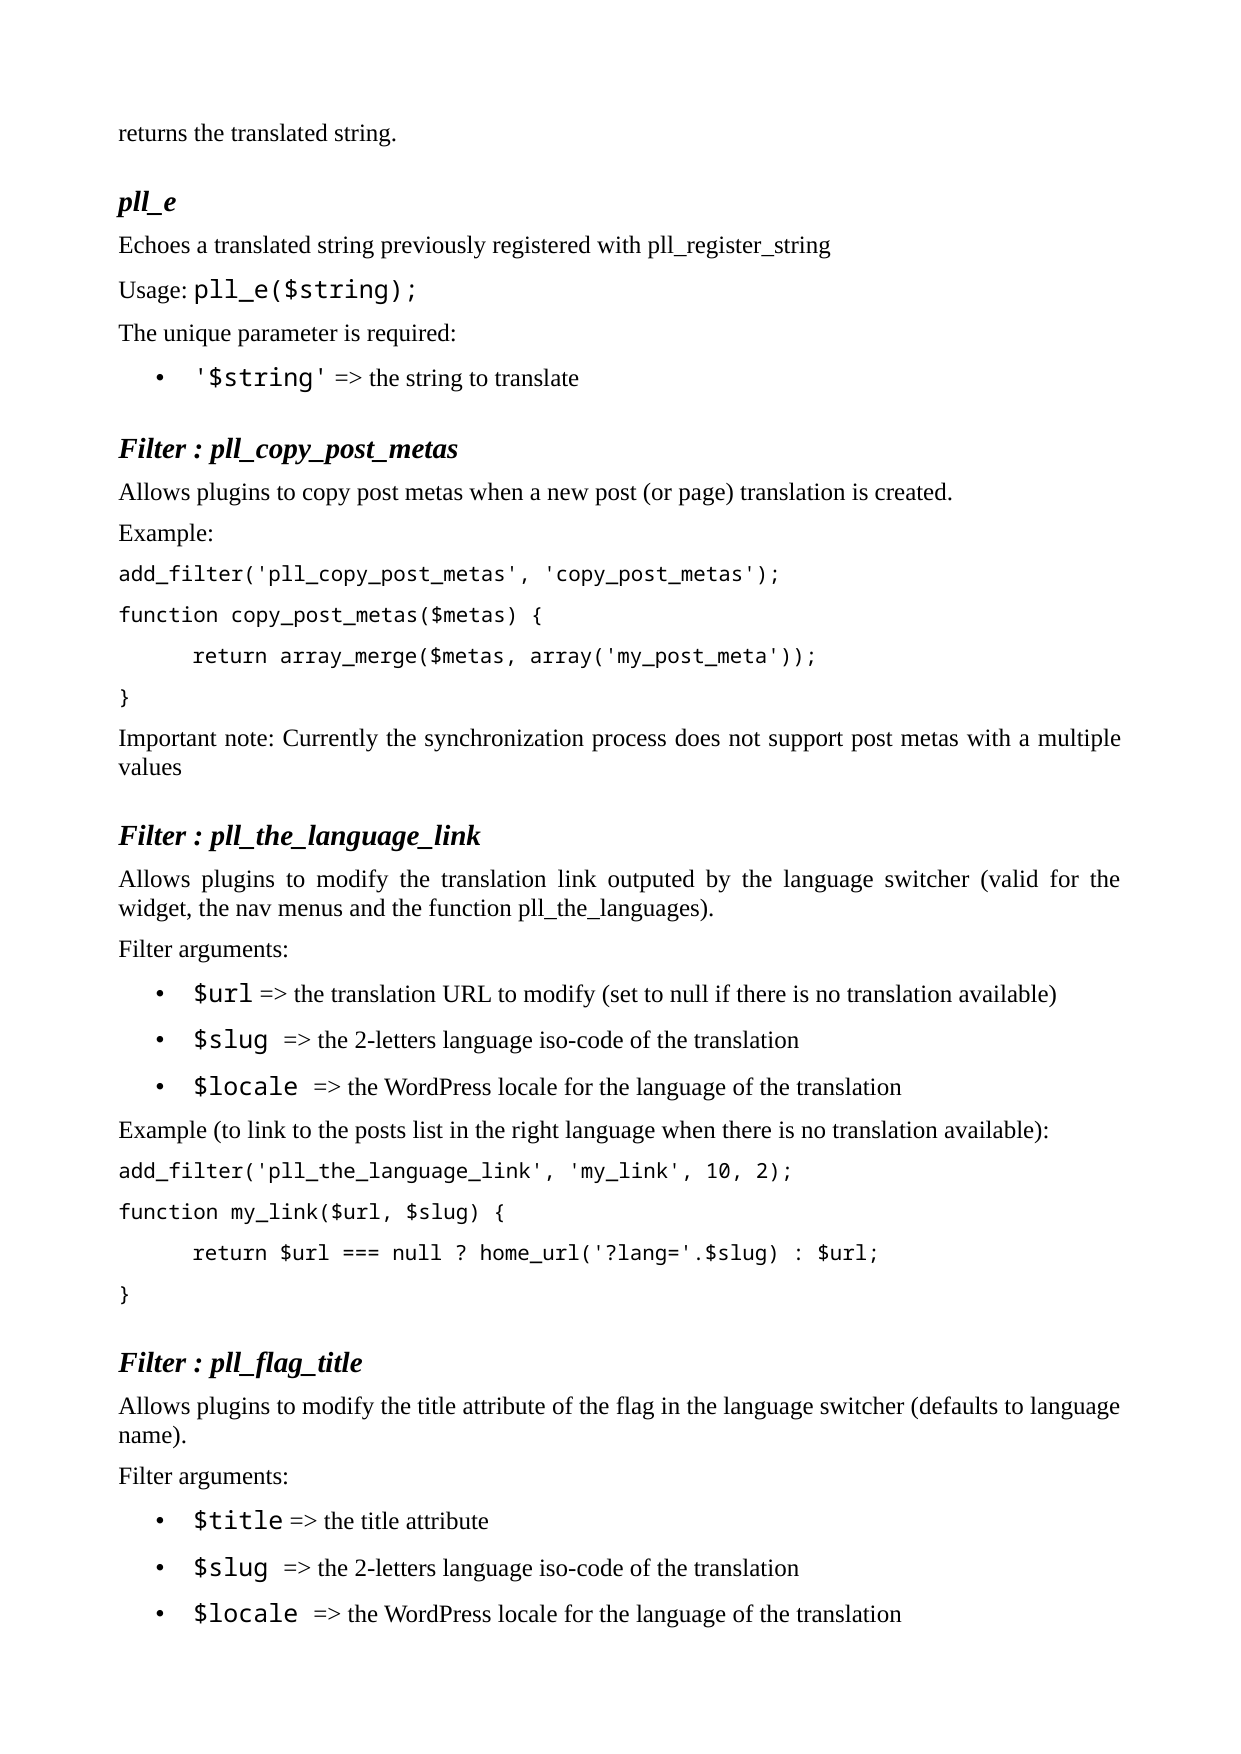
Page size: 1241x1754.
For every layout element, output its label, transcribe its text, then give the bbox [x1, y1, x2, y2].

text Filter arguments: [118, 934, 1122, 963]
text Allows plugins to copy post metas when a new post (or page) translation is created. [118, 477, 1122, 506]
text add_filter('pll_the_language_link', 'my_link', 10, 2); [118, 1157, 1122, 1185]
subtitle Filter : pll_copy_post_metas [118, 431, 1122, 464]
list '$string' => the string to translate [156, 359, 1122, 393]
text Important note: Currently the synchronization process does not support post metas with a multiple values [118, 723, 1122, 781]
text Filter arguments: [118, 1461, 1122, 1490]
subtitle Filter : pll_flag_title [118, 1345, 1122, 1379]
subtitle pll_e [118, 184, 1122, 218]
subtitle Filter : pll_the_language_link [118, 818, 1122, 852]
text Usage: pll_e($string); [118, 272, 1122, 306]
text Echoes a translated string previously registered with pll_register_string [118, 230, 1122, 259]
list $slug => the 2-letters language iso-code of the translation [156, 1549, 1122, 1583]
text } [118, 682, 1122, 711]
text Allows plugins to modify the translation link outputed by the language switcher (valid for the widget, the nav menus and the function pll_the_languages). [118, 864, 1122, 922]
text Example: [118, 518, 1122, 547]
list $url => the translation URL to modify (set to null if there is no translation available) [156, 976, 1122, 1010]
list $locale => the WordPress locale for the language of the translation [156, 1069, 1122, 1103]
text return array_merge($metas, array('my_post_meta')); [118, 641, 1122, 670]
text } [118, 1279, 1122, 1308]
list $slug => the 2-letters language iso-code of the translation [156, 1022, 1122, 1056]
list $locale => the WordPress locale for the language of the translation [156, 1596, 1122, 1630]
text function copy_post_metas($metas) { [118, 601, 1122, 629]
text add_filter('pll_copy_post_metas', 'copy_post_metas'); [118, 559, 1122, 588]
text Allows plugins to modify the title attribute of the flag in the language switcher (defaults to language name). [118, 1391, 1122, 1449]
list $title => the title attribute [156, 1503, 1122, 1537]
text returns the translated string. [118, 118, 1122, 147]
text function my_link($url, $slug) { [118, 1197, 1122, 1226]
text The unique parameter is required: [118, 318, 1122, 347]
text return $url === null ? home_url('?lang='.$slug) : $url; [118, 1238, 1122, 1267]
text Example (to link to the posts list in the right language when there is no translation available): [118, 1115, 1122, 1144]
